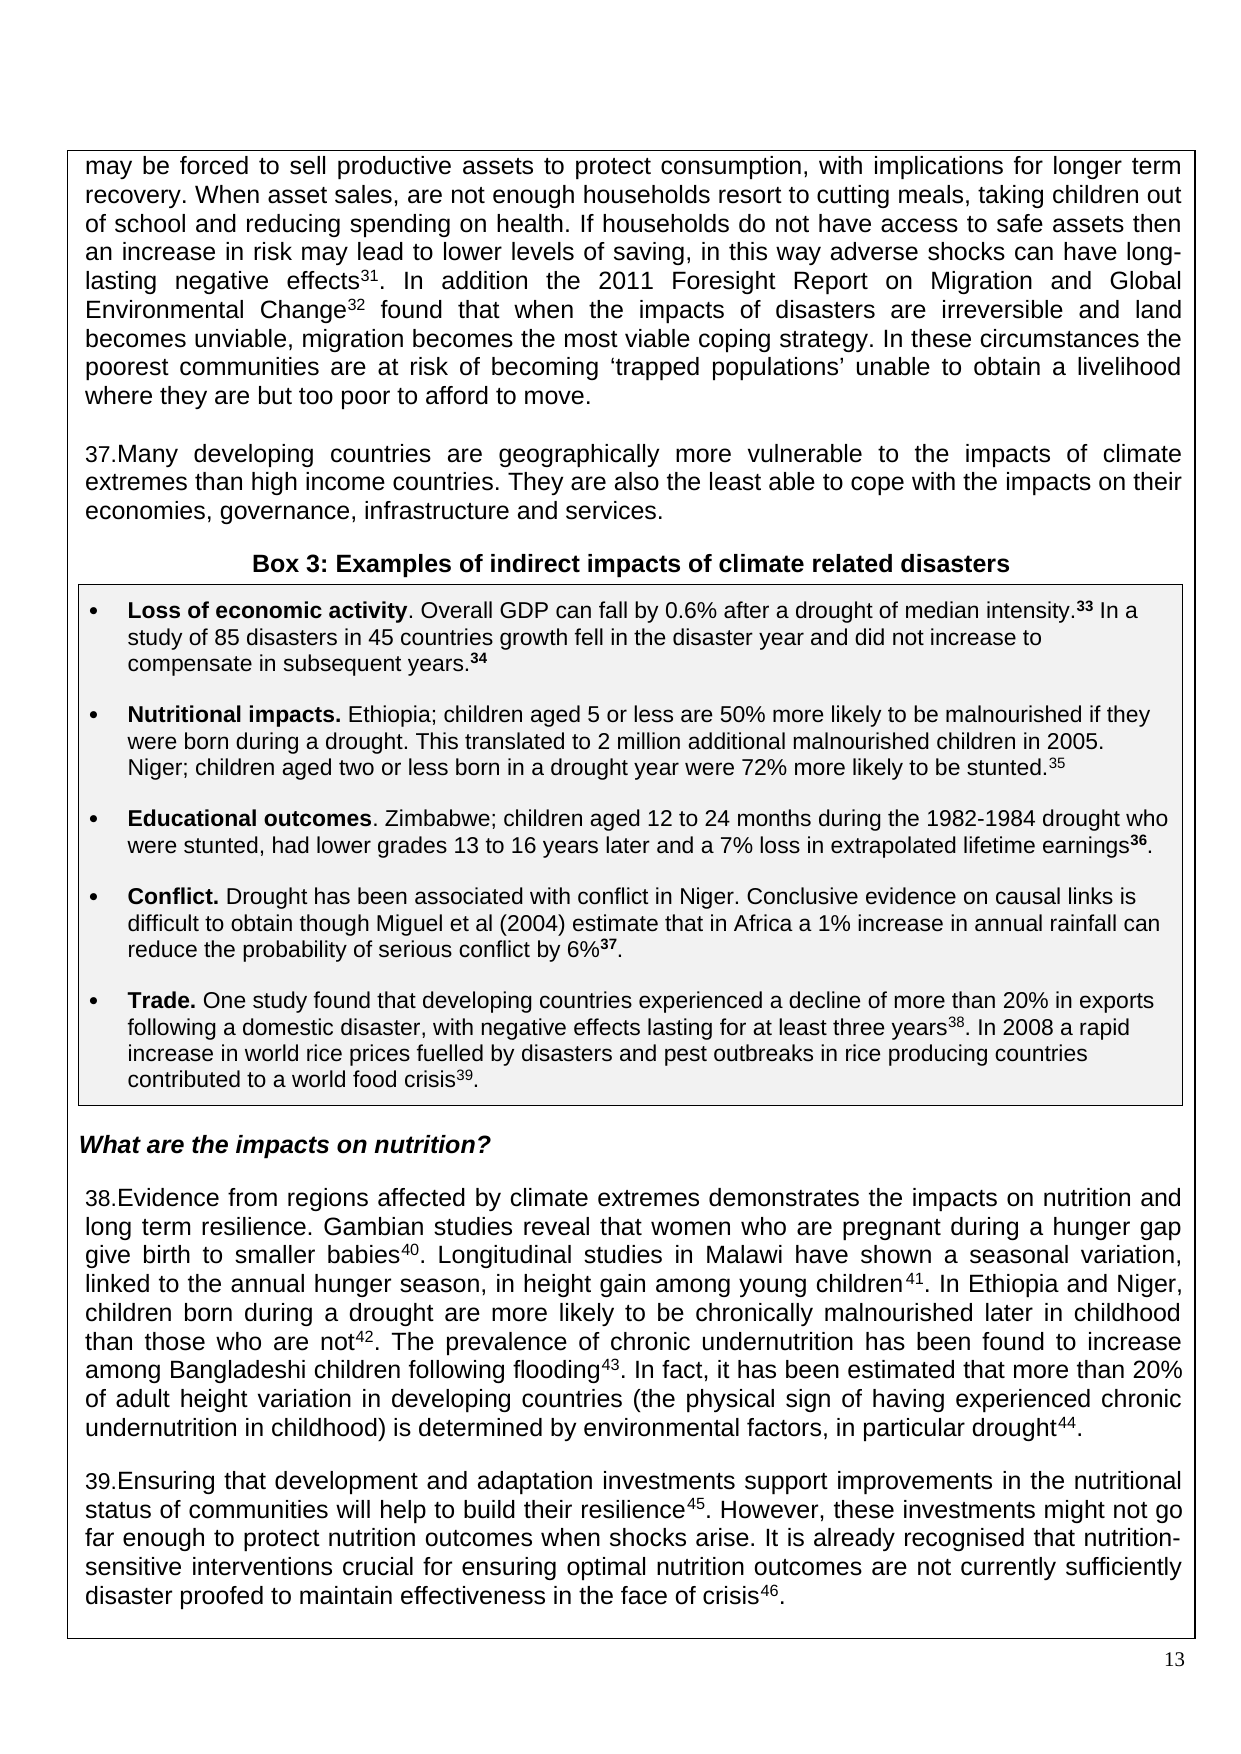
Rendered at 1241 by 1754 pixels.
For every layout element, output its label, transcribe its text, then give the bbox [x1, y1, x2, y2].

table_header Loss of economic activity. Overall GDP can fall by 0.6% after a drought of median intensity. In a study of 85 disasters in 45 countries growth fell in the disaster year and did not increase to compensate in subsequent years. Nutritional impacts. Ethiopia; children aged 5 or less are 50% more likely to be malnourished if they were born during a drought. This translated to 2 million additional malnourished children in 2005. Niger; children aged two or less born in a drought year were 72% more likely to be stunted. Educational outcomes. Zimbabwe; children aged 12 to 24 months during the 1982-1984 drought who were stunted, had lower grades 13 to 16 years later and a 7% loss in extrapolated lifetime earnings. Conflict. Drought has been associated with conflict in Niger. Conclusive evidence on causal links is difficult to obtain though Miguel et al (2004) estimate that in Africa a 1% increase in annual rainfall can reduce the probability of serious conflict by 6%. Trade. One study found that developing countries experienced a decline of more than 20% in exports following a domestic disaster, with negative effects lasting for at least three years. In 2008 a rapid increase in world rice prices fuelled by disasters and pest outbreaks in rice producing countries contributed to a world food crisis. [79, 585, 1182, 1105]
table_header Introduction Under the International Climate Fund (ICF), DFID will design a two phase programme “Building Resilience and Adapting to Climatic Extremes programme” (BRACED). This strategic case sets out the justification for the first four year £140 million phase, answering the following of questions: The Problem: What has been the impact of climate extremes? What are the impacts on nutrition? How do climate related disasters affect women? What are the implications of a changing climate for future disasters? What are the regions and countries most at risk? What are the main policy and institutional challenges? Where should BRACED work? The Response: How do we build resilience to climate extremes? How does combining Disaster Risk Reduction and adaptation help build resilience? What policy and institutional links are needed to sustain and build resilience? What are the best practices and approaches to build resilience? Why is UK Government intervention needed? What are the consequences of not intervening? The Policy and Programme links: How does the programme link to ICF priorities? How does this programme link to DFID’s overall response to the HERR and action on DRR? How does BRACED contribute to HMG strategy on the Sahel? What are the links to Future Fit? What are the links to DFID global, regional and country humanitarian and DRR initiatives? What are others doing? A. Context and the Problem What has been the impact of climate extremes? The consequences of climate change can be summarised as higher temperatures, changing rainfall patterns and rising sea levels which in turn result in climate extremes such as droughts, floods, cyclones and landslides. The 2012 IPCC “Special Report on Managing the Risks of Extreme Events (SREX) and Disasters to Advance Climate Change Adaptation” provided clear evidence that climate change has already affected the magnitude and frequency of some climate extremes including sudden onset such as floods and landslides and gradual onset such as droughts and saline intrusion from sea level rise. Figure 1 shows the increase in extreme events over the last thirty years. As populations increase more people live and practise their livelihoods in locations vulnerable to extreme climate events. Where such events converge with vulnerability of human systems, disasters can occur. There have been 3.3 million deaths from natural hazards in the 40 years to 2010 (82,500 per annum) with 95% in developing countries. Droughts are the deadliest with almost 1 million people dying in Africa’s droughts alone. Since 2000 there have been over 400,000 deaths from climate extremes (droughts, floods, extreme temperature, landslides, storms and wildfires) with 79% of those occurring in developing countries (see Table 1). Figure 1 Global extreme events 1980 to 2011 There is strong evidence of increasing risks to national economies and to the livelihoods of poor people from current climate and weather conditions – both from sudden events and from gradual change. Fatality rates and economic losses as a percentage of GDP are the highest in developing countries; whilst total economic disaster losses are higher in developed countries. The IPCC SREX report provides evidence that economic losses from climate-related disasters is increasing, with a large year on year variation. Estimates of economic impact in developing countries often only take account of tangible impacts and ignore the large impact on livelihoods at the household level; an impact which is difficult to measure and aggregate. In fact it is the poorest that are most vulnerable to disasters. Many of the poorest will not recover from the forced selling or loss of their assets. They may become destitute and their children malnourished, often dropping out of school. Disasters destroy livelihoods and aspirations, as well as lives. Box 3 provides examples of these more indirect impacts. Table 1: No of people seriously affected by climate related disasters since 2000 The Human Development Report from 2007/8 and the 2012 Foresight report on Reducing Risks of Future Disasters both emphasise the long term and indirect impacts of disasters. This is because the strategies used to manage increased risks can often reinforce deprivation. The poor may be forced to sell productive assets to protect consumption, with implications for longer term recovery. When asset sales, are not enough households resort to cutting meals, taking children out of school and reducing spending on health. If households do not have access to safe assets then an increase in risk may lead to lower levels of saving, in this way adverse shocks can have long-lasting negative effects. In addition the 2011 Foresight Report on Migration and Global Environmental Change found that when the impacts of disasters are irreversible and land becomes unviable, migration becomes the most viable coping strategy. In these circumstances the poorest communities are at risk of becoming ‘trapped populations’ unable to obtain a livelihood where they are but too poor to afford to move. Many developing countries are geographically more vulnerable to the impacts of climate extremes than high income countries. They are also the least able to cope with the impacts on their economies, governance, infrastructure and services. Box 3: Examples of indirect impacts of climate related disasters What are the impacts on nutrition? Evidence from regions affected by climate extremes demonstrates the impacts on nutrition and long term resilience. Gambian studies reveal that women who are pregnant during a hunger gap give birth to smaller babies. Longitudinal studies in Malawi have shown a seasonal variation, linked to the annual hunger season, in height gain among young children. In Ethiopia and Niger, children born during a drought are more likely to be chronically malnourished later in childhood than those who are not. The prevalence of chronic undernutrition has been found to increase among Bangladeshi children following flooding. In fact, it has been estimated that more than 20% of adult height variation in developing countries (the physical sign of having experienced chronic undernutrition in childhood) is determined by environmental factors, in particular drought. Ensuring that development and adaptation investments support improvements in the nutritional status of communities will help to build their resilience. However, these investments might not go far enough to protect nutrition outcomes when shocks arise. It is already recognised that nutrition-sensitive interventions crucial for ensuring optimal nutrition outcomes are not currently sufficiently disaster proofed to maintain effectiveness in the face of crisis. A study of disaster resilience in the Sahel noted that “there is no better single indicator of resilience…than the level of child malnutrition”. The report went on to propose that “‘nutrition security’ be placed at the apex of the pathways to resilience”. How do climate extremes affect women? Women are more vulnerable to the effects of natural disasters than men. For example a study of 141 natural disasters over 1981–2002 found that when economic and social rights are equal for both sexes, disaster-related death rates do not differ significantly for men and women. But when women’s rights and socio- economic status are not equal more women than men die in disasters. In Bangladesh, for example, of the 140,000 people who died from the flood-related effects of Cyclone Gorky in 1991, women outnumbered men by 14:1. Factors limiting women’s mobility and use of cyclone shelters were social norms and roles for women including primary responsibility for the care of children, the sick and elderly; social norms preventing women from leaving their homes or staying in cyclone shelters without a male relative; traditional dress codes such as the wearing of sarees that can easily become entangled; and concerns around privacy and safety in shelters. Women also represented an estimated 61% of fatalities in Myanmar after Cyclone Nargis in 2008, and 70% of those dying during the 2004 Indian Ocean tsunami in Banda Aceh, Indonesia. Empowerment of women is an important ingredient in building climate resilience. There are now a wide range of studies on how empowering women in communities contributes to climate resilience. There is also strong and mounting evidence at the country level that improving gender equality contributes to policy choices that lead to better environmental governance, whether through increased representation and voice of women within their communities, in society at large, and at the political level, or through increased labour force participation. In Nepal and India women’s participation in forest committees beyond a critical minimum threshold (around a third) has been seen to have a positive impact on forest regeneration and a reduction in illegal extraction of forest products. There is evidence that where women are empowered this can serve as a powerful springboard for building climate resilience. Good examples of how this can be done are seen in programmes that seek to build climate resilience through gender sensitive approaches to supporting rural livelihoods. In pastoral communities in Kenya and Ethiopia building resilience to drought, with a particular emphasis on empowering women to be agents of change, helped communities better manage the risks associated with the 2005–08 drought cycle by generating income, preserving assets and enhancing food security. What are the implications of climate change for future disasters? The impacts of climate related disasters are already being experienced (for example Pakistan floods, droughts in the Sahel and Horn of Africa, and floods in Mozambique) and action is needed now to build the resilience of people. The risks of climate related disasters are likely to increase with climate change. The IPCC SREX report and the Foresight report on reducing the risks of future disasters both recognise the relative infrequency of particular types of extremes limits the data available to make assessments regarding changes in their frequency or intensity. The more infrequent the extreme event, the more difficult it is to accurately identify long-term changes. Evidence on these extremes varies depending on the event and region and the SREX report gives confidence or probability ratings for each. The report does conclude that over the 21st century the world will get hotter on average, and while there is uncertainty over by how much, and what this will mean for different places, we can expect: Temperatures will rise. Models project substantial warming in temperature extremes by the end of the 21st century. Extremes in rainfall will increase. It is likely that the frequency of heavy precipitation or the proportion of total rainfall from heavy falls will increase over the 21st century in many areas. In some regions increases in heavy precipitation are likely to occur despite projected decreases in total precipitation in those regions. Sea level will rise. It is very likely that mean sea level rise will lead to upward trends in extreme coastal high water levels. Leading to an: Increase in droughts. Medium confidence that droughts will intensify in the 21st century in some seasons and areas due to reduced precipitation and/or increased evapo-transpiration; Increase in floods. Medium confidence that projected increases in heavy rainfall will contribute to increases in local flooding in some catchments or regions Increased risk of storms. Tropical cyclone and hurricane wind speeds are likely to increase, but low confidence in projections of changes in extreme winds. The very likely increased extreme coastal high water levels coupled with likely increase in tropical cyclone wind speed, is a particular issue for tropical small island states. Increased risk of heat waves. There are likely to be more incidences of periods of high temperature and heat waves. These will have direct impact on people’s health and deaths, and damage to crops. Indirectly this could lead to the increased risk of wildfires and associated disasters and loss of lives and assets. Future climatic change in the Sahel is uncertain, with some models projecting a prolonged dry period and others an increase in precipitation. Temperatures are likely to rise with damaging impacts on both pastoralism and agriculture. FAO has predicted a significant decline in global cereal production by 2050 with a 20-50% decrease in productivity in the Sahel. In summary, the climate is changing and is likely to continue to change, although there is uncertainty about precisely how it will change. For the next 20 years or more the main impact of these changes is likely to be an increase in the number and intensity of climate extremes. The potentially devastating impacts of the gradual rise in global temperatures and sea levels are not likely to be felt fully until the middle of the 21st century and beyond. Vulnerability to climate change is, therefore, closely linked to climate-related disasters. It is important to note that climate is only one factor that will affect vulnerability – some studies suggest that the patterns of socio-economic development also increase the vulnerability of poor people as much as the climate. Failure to correct ‘mal-adaptive’ patterns of socio-economic development will increase the risks and damage and loss from climate change. What countries and regions are at most risk? As well as suffering the overwhelming majority of deaths, developing countries are highly vulnerable to the impact of extreme climate events. Developing countries are more vulnerable because: They have less resilient economies and depend more on climate sensitive activities; They are often poorly prepared to deal with climate variability; They are at risk from mal-adaption due to lack of finance, information and techniques in risk management, plus poor governance; There has been little consideration of climate proof investment in areas of growing population; and, They are already at an adaptation deficit’ from low levels of economic development. The Sahel as an example of a region at risk One region that has repeated climate related disasters is the Sahel. The root causes of vulnerability in the Sahel are the lack of resilience to shocks and stresses caused by drought, floods and conflict. Building resilience is vital to break the cycle of recurrent humanitarian crises in the region. The 2012 food and nutrition crisis and its aftereffects are still being felt by millions of people across the Sahel (Table 2). At the peak of its intensity, the crisis disproportionately hit the very poorest in society. Many reverted to adverse coping mechanisms including selling of livestock and buying food on credit. In the Sahel both climate change and population growth will lead to increased competition for resources with the real risk that this could fuel further conflict in a region that is already deeply affected by conflict and insecurity. With a reliance on rain-fed agriculture, a lack of infrastructure and few diversification options, the region will be hit disproportionately hard by climate variability and is expected to be one of the worst affected regions globally by climate change. These stresses will be exacerbated by population growth. Annual population growth in Niger is over 3.5%, and the population of the Sahel will double by 2050. Table 2: Numbers food insecure people in the Sahel 2013 Severe and persistent poverty means that people in the Sahel are extremely vulnerable to shocks and stresses. Sahelian countries are collectively among the poorest and least developed countries in the world. According to UNDP’s Human Development Index for 2011 Niger was ranked 186 out of 187 countries; Chad 183, Burkina Faso 181 and Mali 175. Indicators such as infant mortality, maternal mortality, nutritional levels and health coverage are amongst the worst in the world. Gender inequalities are also some of the highest in the world; in the 2011 Gender Inequality Index Chad ranked 145 out of 146, Niger 144 and Mali 143. Women are key actors in agricultural production, marketing food commodities, family food preparation and consumption, dietary habits, family and community health, and educating children. Yet, they often face persistent obstacles and economic and social constraints limiting their inclusion in decision-making in the field of agriculture and business. There is a very high prevalence of malnutrition in the Sahel. An estimated 645,000 children die in the Sahel every year, with an estimated 226,000 of these deaths being directly linked to malnutrition. Sahelian countries suffer from low levels of education, lack of access to basic services, poor governance and weak markets. High food prices and price volatility have been a major contributing factor to recent food crises in the Sahel, meaning that poor people are unable to purchase food even when it is available, affecting both rural and urban households. Conflict, civil war, military coups d’état, corruption, weak governance and poor human rights records have characterised the region for decades. Niger and Chad have experienced major conflicts in recent years and there is on-going conflict in Mali, resulting in over 430,000 displaced people. There is a need for significant, long-term efforts by donors to strengthen governance and political leadership, particularly in fragile states, such as Chad, which currently cannot effectively manage major increases in aid. A further example of the impacts of a climate related disaster are the floods in Pakistan where up to 3000 people were killed, over a million homes destroyed and more than 21 million people were seriously affected. In the immediate aftermath of the 2010 floods US$2 billion was needed for emergency relief, recovery needs came to a further US$2 billion. After the disaster a longer term damage needs assessment was undertaken, led by the World Bank and the Asian Development Bank. This estimated US$8.7 to 10.9 billion was needed to reconstruct and rehabilitate the infrastructure, institutions and services that had been destroyed or damaged by the floods. This also stated the impact of the floods on the overall growth trajectory of Pakistan. At a household level the impacts are also significant; an impact assessment of 1800 households six months after the floods found that 85% of the households had reported incomes losses of up to 50%. DFID has identified the countries that are at risk from disasters as priorities to support in developing their overall resilience. Many of these disasters are climate related and BRACED will provide grants to NGOs to support interventions in these countries. What are the main policy and institutional challenges? The early years of the 21st century have seen an increase in the commitment of the international community to reducing disaster losses. The International Strategy for Disaster Reduction (UNISDR) is a strategic framework adopted by the United Nations Member States in 2000, to guide and coordinate the efforts of a wide range of partners to achieve a substantive reduction in disaster losses. In 2005, the international community approved the Hyogo Framework for Action; a 10-year plan to make the world safer from natural hazards. In response to the Hyogo Framework, in 2006 the Global Facility for Disaster Risk Reduction and Recovery (GFDRR) was established with a Secretariat in the World Bank. The mandate of the GFDRR is to mainstream disaster risk reduction and climate change adaptation into country development strategies, especially those focussed on poverty reduction, and into the operational strategies of the World Bank in order to support them. It works in partnership with UNISDR, whose mandate is to co-ordinate the UN system on disaster risk reduction. Disaster risk reduction and climate resilience now have a higher profile and this is leading to increased support from multilateral and bilateral donors. In providing this it is important to recognise and address the institutional challenges. Building climate resilience can involve global, regional, national, and community financiers and stakeholders but the outcomes of specific interventions are geographically, community or sector specific. International priorities can (from a national perspective) be seen by some Governments as an opportunity to gain funding for unfunded projects across a range of national priorities. However, building climate resilience requires that the priorities of the people most vulnerable to climate change - the poor and politically excluded - are fully understood and taken into account. An understanding of the institutional complexity and the participation of local councils, civil society, the private sector and communities will be crucial to the success of any interventions. The political will to fully address climate adaptation and climate resilience in many countries is often weak. This lack of political will carries several risks. Climate resilience may be seen mainly as a source of donor finance and the lead is given to a “political” Department which may become a “gatekeeper” and make funding decisions based on “political” rather than developmental priorities. In the absence of a technically competent lead Department, it becomes more difficult to develop capacity and build a better understanding of climate resilience. Mainstreaming climate resilience nationally requires action by a range of institutions and actors, from central to local government and the private sector to civil society. Without the political will and an associated commitment to putting in place and supporting effective institutional arrangements, this will not happen. There can be a lack of a common understanding of the term “climate resilience” by Governments and development practitioners. Successful investment in climate resilience will require a common understanding of what climate resilience is and how it can be achieved. There is a case for a significant investment in improving understanding of climate resilience across the development community and, particularly, in developing country Governments. Where should BRACED work? In conclusion, in determining where BRACED should work we considered the evidence presented on which regions and countries were most at risk from climate extremes, and countries which did not yet have the capacity to respond and/or where support from development agencies on DRR and adaptation is most lacking. The following were identified for BRACED: The Sahel – Burkina Faso, Chad, Mali, Mauritania, Niger and Senegal. DFID focal countries at risk from climate extremes (Pakistan, Burma, Ethiopia, South Sudan, Uganda, Kenya, Nepal and Mozambique). BRACED will work at three levels of policy and governance: local, national and regional. In particular it will focus its efforts on linking local and national policies. Part of this will be linking up community and NGO action in DRR and climate adaptation, and to learn the lessons on how to scale up actions and the policies and institutions needed for this. Successful programmes that have scaling up interventions for resilience have included actions that institutionalised these interventions into local to national governance systems. BRACED will work to increase investments in time and money into local to national capacity and institutions to take outputs to outcomes. B. The Response How do we build resilience to climate extremes? The response to the challenges outlined above should be to improve the resilience of people and communities to climate extremes. Resilience can be defined as “the long-term capacity of a system or process to deal with change and continue to develop”. Building climate resilience (Box 2) requires strengthening the ability of households, communities and countries to anticipate, absorb, accommodate and/or recover from climate extremes. This means where possible preventing a climate event becoming a disaster by avoiding or mitigating the impacts, and enabling countries and communities to quickly recover. The response to the risks posed by climate extremes may take the form of moving people out of harm’s way (early warning systems and evacuation plans), shelter/physical protection (sea walls community infrastructure, environmental protection, building regulations), ensuring that essential services, food and water remain available during and after a crisis so that the poor don’t have to sell their assets (social protection, insurance, food stocks), promoting resilient livelihoods (livelihood diversification, drought resistant crops), ensuring that information knowledge is available to plan for these actions (climate and weather forecasting and the capacity to assess the risks systematically) and helping communities to recover as quickly and effectively as possible. As BRACED is responding to both slow onset disasters (mainly droughts in areas suffering from chronic food insecurity) and rapid onset disasters (e.g. cyclones and floods) it will need to support a wide range of interventions. How does combining Disaster Risk Reduction and adaptation help build resilience? Disaster Risk Reduction (DRR) is an approach that evolved from humanitarian relief, to go beyond emergency responses to a planned approach to reduce the risk of disasters occurring and the impact when they do occur. DRR provides a framework to build resilience to climate extremes, through measures including; identifying the risk, transferring the risk (for example re-insurance), avoiding the risk (for example early warnings), and reducing the risk (for example preparedness of infrastructure). Disaster risk reduction shares some key characteristics with approaches to building resilience: (1) it is a holistic framework for assessing national systems, communities and individuals; (2) it places an emphasis on capacities to manage hazards or risks; (3) it incorporates options for dealing with uncertainty, surprises and changes; and, (4) it is proactive. A system that is effective in managing risk is likely to become more resilient to shocks and stresses. A study on the economics of resilience in Ethiopia and Kenya clearly demonstrated the need to combine DRR and development together. In Kenya the study found that early response to drought could save between $107m and $167m for a population of 367,000 in a single event alone. In southern Ethiopia, with a population of 2.8m, household level data suggest that early response could save between $662m and $1.3billion in a single event. However as identified by the HERR, the DRR approach does not sufficiently address the risks that climate change poses; so there is a need to integrate climate change risks into DRR. Climate extremes differ from the traditional hazards that DRR addresses in in some important aspects. Unlike other hazards we know the risks posed by climate extremes are going to increase over the longer term, on the other hand there is considerable uncertainty as to exactly how these changes will manifest and managing climate risks requires being prepared for surprises – for example the one in a hundred year flood happening every ten years. Therefore a flexible approach that can incorporate new information as it is generated is important as well as investment in improved forecasting and knowledge of what works, to reduce uncertainty and enable choice and capacity to respond. There is a need for coherence with climate change adaptation interventions, such as resilient agricultural development, that seek to keep development on track in the face of climate change, and for a joined up approach and understanding between communities of practice on DRR and climate change resilience. In summary we need to make DRR ‘climate smart’. What policy and institutional links are needed to sustain and build resilience? There is also a need for better connections between local and national approaches. For example investment in national early warning systems will have limited impact on the lives of millions of poor people without local investment in, for example, cyclone shelters so that people can act effectively on the warnings. At the national level and in the context of policy formulation, it is necessary to consider the vulnerability to climate extremes from a sector perspective. For example the water, tourism, health, urban, agriculture, and housing and transport infrastructure sectors are all clear priorities. On the other hand, at the community and household level, planning purely from a sector perspective is less helpful. Poor people have complex livelihoods and it is more appropriate to identify the specific risks communities may face (such as drought, floods, saline intrusion) and build resilience from the perspective of their livelihoods. For example recent local climate resilience assessments in the drylands of Kenya have shown that it is better, from poor people’s perspective, to focus on measures to make local economies and natural resource governance systems resilient. Interventions should be based on the priorities of communities and an understanding of what works, and this engagement should be maintained through the implementation. The most effective disaster risk reduction and climate adaptation actions are those that deliver development benefits in the short-term and reduce vulnerability in the long-term. They combine efforts to tackle the causes of poverty and vulnerability, integrate knowledge of changing risks and build adaptive capacity. The BRACED programme will seek to build coherence across this spectrum, from immediate humanitarian response, to traditional DRR, to longer term adaptation to climate change and resilient growth. BRACED will address the HERR recommendation to integrate the threat from climate change into disaster risk reduction by expanding this approach to explicitly accept the high levels of uncertainty around climate events and respond accordingly, it will work across the DRR, social protection and climate adaptation disciplines, and across ‘top-down’ institutional and ‘bottom-up’ community approaches, whilst building evidence on what works and why. Only by embedding efforts to build climate resilience within permanent institutional processes will it be possible to achieve the strategic, coordinated and long-term perspective that an effective response to climate change requires. Box 4 provides a case study of a successful intervention to help build the resilience of farmers in the Sahel, which built on grassroots actions and linked with wide range of different institutions. Box 4: Example of success - Regreening the Sahel Why is government intervention needed to help build resilience to climate extremes? Some people will adapt to an increase in climate extremes by changing their behaviour, their livelihood strategies and changing their geographical location. However not everyone, especially the poorest, will have the means to make the changes needed. There is a strong case for government intervention to help these people to adapt to climate extremes., Governments can also seek to influence the broad patterns of macroeconomic development that can build resilience to climate extremes and disasters. We know for example, that macroeconomic stability can help countries recover from extreme events. We have less evidence on what types of policy work help build resilience across communities within a country. Whilst these factors provide a rationale for Government investment in building resilience to all natural hazards, they particularly apply to climate extremes where the risks are increasing, uncertainty is high and the past does not provide a guide to the future, making ‘autonomous adaptation’ by the poorest and most vulnerable families and communities even harder, in the absence of Government support. Table 3: Why governments should be involved in building resilience to climate extremes What are the consequences of not intervening? As the HERR highlighted it is predicted 375 million people a year will be affected by climate related disasters by 2015 and the number is expected to increase over time. This programme will make 5 million people more climate resilient by 2015, by large-scale funding at the grassroots level. The evidence building and institutional capacity strengthening components in the long term can be expected to benefit many millions as new programme innovations are introduced, and improved institutional and policy frameworks lead to more effective government action. In addition the programme is expected to serve as a catalyst for Governments, the private sector and NGOs to provide additional funding, both directly to build climate resilience but also for long-term investments to reduce poverty. By “doing nothing”, 5 million people would not receive direct support and become climate resilient. Instead they are likely to become increasingly vulnerable as extreme climate events become more frequent and intense. Without the evidence building component the opportunity for learning lessons and strengthening institutions and improving policies will be lost. This will mean many more people remaining vulnerable to climate extreme events and disasters. Not supporting the Sahel Resilience Strategy could lead to increased humanitarian disasters in the Sahel and increased instability in the region. C. Policies, Strategies and Programmes How does this programme link to International Climate Fund (ICF) priorities? Disaster Risk Reduction was identified as a priority for investment in the International Climate Fund (ICF) Implementation Plan (2011 – 15), approved by Ministers. This states: ‘The ICF will prioritise investment for adaptation in the following sectors through multilateral and bilateral channels - Disaster risk reduction (DRR) investments such as integrated DRR and adaptation planning, critical infrastructure, developing early warning systems, macro and micro insurance and addressing impacts on girls and women’. In addition DRR is a key aspect of other priority adaptation sectors under the ICF including agriculture, infrastructure and urban investments, coastal zone and ecosystems management and social protection. How does this programme link to DFID’s overall response to the HERR and action on DRR? The BRACED programme offers an important opportunity to help meet commitments under the UK Government response to the Humanitarian Emergency Response Review (HERR). The HERR recommends that the UK Government should do more to help people become better prepared to cope with the impact of future emergencies- to ensure that they remain hazards and do not turn into disasters. According to the report, doing this requires a renewed focus on resilience and preparedness. Of most relevance is the HERR recommendation that ‘DFID should ensure that building resilience becomes part of its core programme in at risk countries, by integrating the threat from climate change and other potential hazards into disaster risk reduction’. The BRACED programme will be an essential mechanism for helping achieving this. How does BRACED contribute to HMG strategy on the Sahel? An important HERR commitment that BRACED will help to achieve is to ‘champion the development of regional resilience programmes – starting with the Sahel’. BRACED will support the Sahel Resilience Strategy led by Africa Regional Department (ARD). BRACED will address the priorities it identifies for example by providing resources to civil society organisations in the Sahel to build resilience at a community level and to hold governments to account at the national level. BRACED is linked to the programme Building resilience in the Sahel through adaptive social protection. This will provide up to £50 million over three years to support national systems for adaptive social protection in the Sahel. This programme will provide an additional tool to address the root causes of vulnerability in the Sahel for the poorest and build long term resilience to climate extremes such as drought and floods, vital to breaking the cycle of recurrent humanitarian crises and conflict in the region, that trap millions in poverty. ARD will work to ensure coherence between BRACED and ARD’s existing portfolio in West Africa. This includes work on livelihoods, food markets, regional integration, climate change and innovative new risk financing mechanisms such as the Africa Risk Capacity initiative and the West Africa food markets programme. BRACED will build on DFID’s existing humanitarian programme in the Sahel. DFID is supporting humanitarian programmes in the Sahel in 2013, through UN agencies and NGOs, on immediate response and early recovery. Whilst humanitarian programming gives people the emergency support they need to survive and to start to recover from the current crisis, resilience programming will enable them to maintain or transform their living standards so that they are able to withstand shocks and stresses without compromising their long term prospects. Humanitarian programming is an essential counterpart to resilience programming, and will help ensure that resilience gains are not lost during crises that may occur in the coming years, but on its own is not sufficient to lift people out of extreme poverty. What are the links to Future Fit? Future Fit is a DFID Executive Management Committee (EMC) initiative to produce a vision and strategy for DFID’s response to the challenges and opportunities that climate change and resource scarcity pose for poverty reduction and development. Future Fit asks the question what strategic shifts in our investment portfolio in front line sectors – Food, Water, Energy, and Cities are needed to protect development gains and respond to the challenge of climate change and resource scarcity. BRACED is responding to these challenges, and demonstrates the links between climate and development finance to deliver poverty reduction, growth and sustainable development goals. What are the links to DFID global, regional and country humanitarian and DRR initiatives? DFID’s Conflict Humanitarian and Security department (CHASE) has agreed a grant of £20 million to the Global Facility for Disaster Reduction and Recovery (GFDRR) for track 2 (Mainstreaming disaster reduction in development). This is core funding for the GFDRR’s overall operations to mainstream DRR and adaptation into national development strategies to achieve the MDGs. This type of funding is not tied to a particular theme or project and can be spent against any activity that relates to GFDRR’s mandate; it will also help embed organisational-wide reforms, such as better reporting of results at the country level. Additional support to GFDRR will be an option appraised in the full business case for the fourth component of the programme. BRACED will complement and support CHASE’s work on Embedding Disaster Resilience in DFID Country Programmes. DFID’s Structural Reform Plan states a commitment to do this by 2015, and was a direct response to the HERR. Eight country offices, Bangladesh; Ethiopia; Kenya; Malawi; Mozambique; Nepal; Sudan; and Uganda, have now done this and a further six, Burma, DRC, OPT, Pakistan, Somalia, South Sudan and Yemen, are in the process of doing so. One key lesson from the first eight countries was the need to better link disaster resilience and climate change adaptation. Many country offices combined the Climate Change Strategic Programme Review and Disaster Resilience work processes. BRACED will support DFID county office resilience strategies in two ways. Firstly, funding NGO led activities on DRR and adaptation, and policy and institutional work through component D. Secondly, through the Component C on building and sharing evidence on DRR and adaption the programme will benefit DFID’s country offices and other development partners. BRACED will be an important source of knowledge, and for example in a country like Pakistan which is developing a major bilateral resilience programme, work to share the knowledge this generates. CHASE is developing a new Global Humanitarian Action Programme (G-HAP) to provide up to £40 million to UK international NGOs to increase their capacity for humanitarian response to disasters. G-HAP and BRACED will complement as each responds to different and distinct needs and commitments in the Government’s response to the HERR. The Secretary of State co-chairs a ‘Political Champions for Disaster Resilience’ group with Helen Clark (UNDP). This group which consists of developing country and international development ministers, and development agency heads has been convened to provide a greater focus and investment in disaster resilience. The champions met for the first time in April 2012 and agreed to focus initially on the key areas of regional resilience in the Horn of Africa and long-term resilience in the Sahel (as well as financial management of disaster risk and public-private innovation). The BRACED programme will be of clear relevance to the UK’s commitments as part of this group to scale up investment in disaster resilience, and particularly resilience in the Sahel, and offers an opportunity for increasing donor and multilateral coherence, and engaging the private sector in this area. DFID’s Growth and Resilience Department (GRD) is working to promote the resilience of poor and vulnerable people so that growth strategies do not leave them behind. This will mean increased investment by Governments and other actors in longer term resilience-building such as social protection, livelihoods promotion, risk financing and insurance mechanisms and encouraging private investment strategies that are sustainable in the long term. Following recommendations of the DFID Development Policy Committee, GRD’s resilience policy work focuses on food and nutrition security, climate change, and social protection. GRD works closely with CHASE taking the post-HERR disaster resilience agenda forward and we will work with them on the relevant outputs of BRACED. What are the links to DFID’s research programmes? BRACED will complement other ICF investments in adaptation for small holder farmers and in urban areas. Two programmes are particularly relevant. The first is the Collaborative Adaptation Research Initiative for Africa and Asia (CARIAA) a research partnership with the International Development Research Centre (IDRC) with an investment of £37 million by the Climate and Environment Team in Research and Evidence Division. The second is the Climate Change, Agriculture and Food Security programme of the CGIAR (Consultative Group on International Agriculture Research) which includes research on the Sahel and in other regions at risk of climate extremes. BRACED will be expected to develop links with these programmes both in terms of using research evidence and in terms of informing the research agenda. There is however little evidence on resilience in fragile and conflict affected states. DFID is therefore developing a new approach to build the knowledge and evidence base on resilience in such areas – which will include many BRACED focus countries. This will be jointly led by ARD, RED and CHASE. BRACED will ensure that the research/learning component is consistent with and supports this approach and that the programme is a major contributor to DFID’s evidence base on resilience. What are other development agencies doing? A survey of international financing mechanisms and funding streams on disaster resilience highlights other relevant organisations and initiatives working in this area. These include the UNDP Bureau of Crisis Prevention and Recovery (BCPR), which has a goal to ‘integrate climate risk management and disaster risk reduction into broader national development and recovery plans’, and the International Strategy for Disaster Reduction (ISDR) which is not operational but was setup to coordinate UN DRR activities at the global level. ISDR’s first strategic level objective is that ‘disaster risk reduction is accepted and applied for climate change adaptation'. This survey lists other significant donors on Disaster Risk Reduction to be Australia, Brazil, Canada, Denmark, European Union (through the European Commission Humanitarian Aid and Civil Protection Office – ECHO), Germany, Japan, Norway, Sweden, Switzerland and the United States, but does not identify climate change as a priority for any. This report found that despite the actions of these organisations and other recent initiatives, a significant global funding gap remains for the upstream aspects of disaster resilience building, particularly in respect of the critical roles of NGOs and the private sector. What are others doing in the Sahel? The 2012 food crisis in the Sahel, following the 2011 Horn of Africa food crisis, led to increasing international attention on resilience and unanimous agreement that current approaches in the Sahel have failed to end the cycle of hunger and that greater efforts are needed on resilience in order to reduce the impact of future food crises. The most significant international initiative is the Alliance Globale pour I’initiative Résilience-Sahel (AGIR-Sahel), formed during a high level consultation in June 2012 of Sahel governments, regional organisations, multilateral organisations and donors. The US, France and the EU have all been actively engaged in the AGIR process. AGIR developed a four pillar road map for building resilience in the Sahel, particularly in Burkina Faso, Niger, Chad and Mauritania,. BRACED will particularly contribute to pillar three; Increasing food production, the incomes of vulnerable households and their access to food in a sustainable manner. All the main UN agencies working on food security, nutrition and humanitarian response in the Sahel, notably OCHA, UNDP, WFP, FAO and UNICEF, are now prioritising resilience and developing resilience strategies and programmes. WFP, UNICEF and FAO, the main UN agencies working on food security and nutrition, are starting to work together to tackle the root causes of under-nutrition as well as to respond to current cases of chronic and acute malnutrition. A large number of International NGOs have resilience programmes in the Sahel, and have been piloting innovative approaches. Operational research by these NGOs has demonstrated the effectiveness of early action and a new approach to resilience building – ‘integrated resilience building’. This has been demonstrated through new conceptual frameworks including the Africa Climate Change Resilience Alliance (ACCRA) and the Local Adaptive Capacity Framework (LAC), which is now enhancing the effectiveness of adaptation, DRR and resilience programming. The Sahel Working Group, an informal inter-agency network, and Regional Learning and Advocacy Programme (REGLAP) for Vulnerable Dryland Communities represent other specialist consortiums that are supporting integrated resilience approaches and their focus on all sectors and levels of government. The Sahel Working Group have developed a strategy for resilience in the Sahel based on lessons learnt during the 2010 crisis. NGOs in particular have led in lesson-learning and innovation in their work in the Sahel and the Horn of Africa, and many are already implementing programmes to build resilience at the community level. BRACED will provide grants to these NGOs to scale up their activities, which have the potential to be replicated and scaled in West and/or East Africa. An evidence paper (summary in Box 5) prepared for this Business Case found that there is a clear funding need for NGO partners to scale-up resilience-building, adaptation and DRR activities in the Sahel. The review also recommended grants of between £1m and £10m as an appropriate scale for NGOs to absorb effectively and to deliver a fast and significant increase in the number of people being supported to cope with the impacts of climate change. Box 5: Potential of NGOs to build resilience to climate extremes [68, 151, 1194, 1638]
